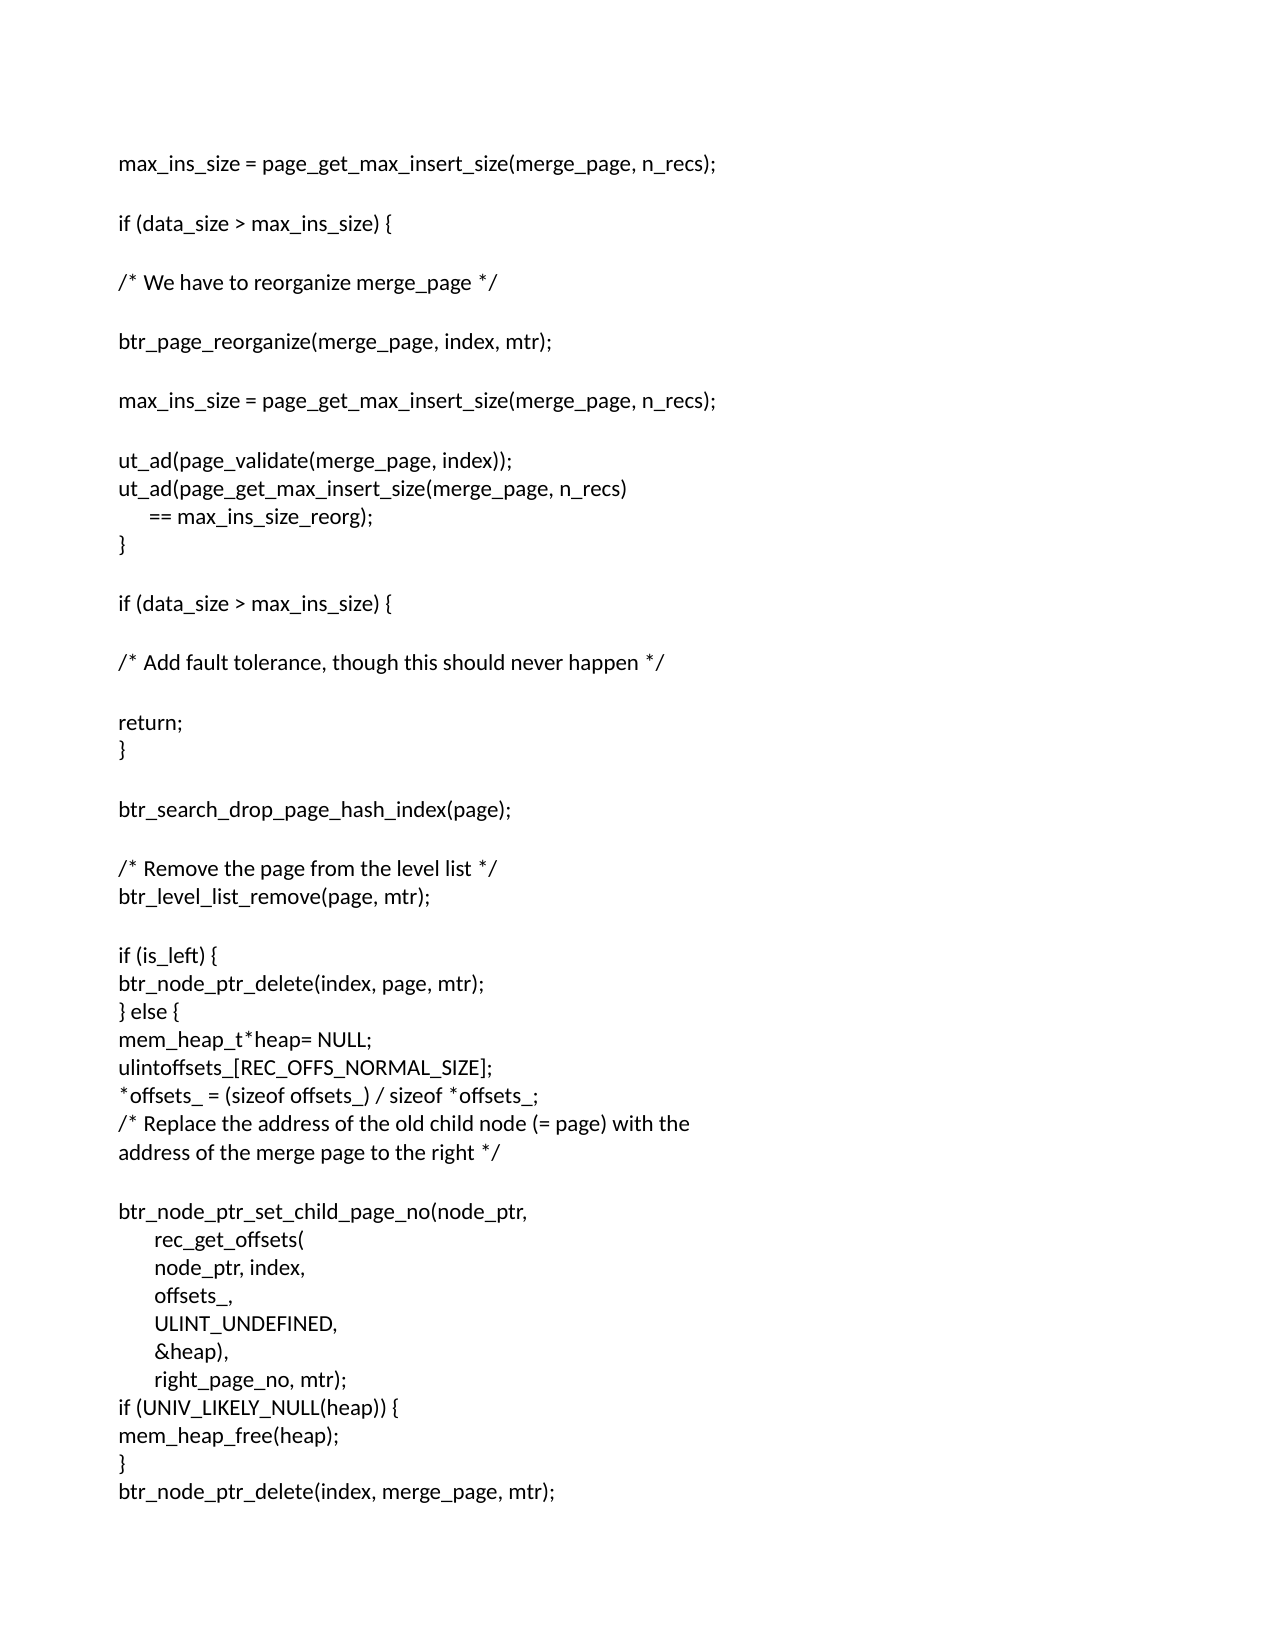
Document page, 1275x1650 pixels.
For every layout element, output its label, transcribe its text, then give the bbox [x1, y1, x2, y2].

text if (UNIV_LIKELY_NULL(heap)) { [118, 1393, 1157, 1421]
text btr_node_ptr_delete(index, page, mtr); [118, 969, 1157, 997]
text /* Replace the address of the old child node (= page) with the [118, 1109, 1157, 1138]
text btr_page_reorganize(merge_page, index, mtr); [118, 327, 1157, 355]
text /* Remove the page from the level list */ [118, 854, 1157, 882]
text if (is_left) { [118, 941, 1157, 969]
text } [118, 736, 1157, 764]
text btr_node_ptr_set_child_page_no(node_ptr, [118, 1197, 1157, 1225]
text &heap), [118, 1337, 1157, 1365]
text btr_search_drop_page_hash_index(page); [118, 795, 1157, 823]
text ulintoffsets_[REC_OFFS_NORMAL_SIZE]; [118, 1053, 1157, 1082]
text offsets_, [118, 1281, 1157, 1309]
text } [118, 1449, 1157, 1477]
text address of the merge page to the right */ [118, 1138, 1157, 1166]
text mem_heap_t*heap= NULL; [118, 1026, 1157, 1053]
text if (data_size > max_ins_size) { [118, 209, 1157, 237]
text node_ptr, index, [118, 1253, 1157, 1281]
text == max_ins_size_reorg); [118, 502, 1157, 530]
text /* Add fault tolerance, though this should never happen */ [118, 648, 1157, 676]
text btr_level_list_remove(page, mtr); [118, 882, 1157, 910]
text /* We have to reorganize merge_page */ [118, 268, 1157, 296]
text *offsets_ = (sizeof offsets_) / sizeof *offsets_; [118, 1082, 1157, 1109]
text if (data_size > max_ins_size) { [118, 589, 1157, 617]
text right_page_no, mtr); [118, 1365, 1157, 1393]
text max_ins_size = page_get_max_insert_size(merge_page, n_recs); [118, 386, 1157, 414]
text rec_get_offsets( [118, 1225, 1157, 1253]
text } else { [118, 997, 1157, 1026]
text max_ins_size = page_get_max_insert_size(merge_page, n_recs); [118, 149, 1157, 177]
text ut_ad(page_validate(merge_page, index)); [118, 446, 1157, 474]
text ULINT_UNDEFINED, [118, 1309, 1157, 1337]
text btr_node_ptr_delete(index, merge_page, mtr); [118, 1477, 1157, 1505]
text return; [118, 708, 1157, 736]
text } [118, 530, 1157, 558]
text mem_heap_free(heap); [118, 1421, 1157, 1449]
text ut_ad(page_get_max_insert_size(merge_page, n_recs) [118, 474, 1157, 502]
